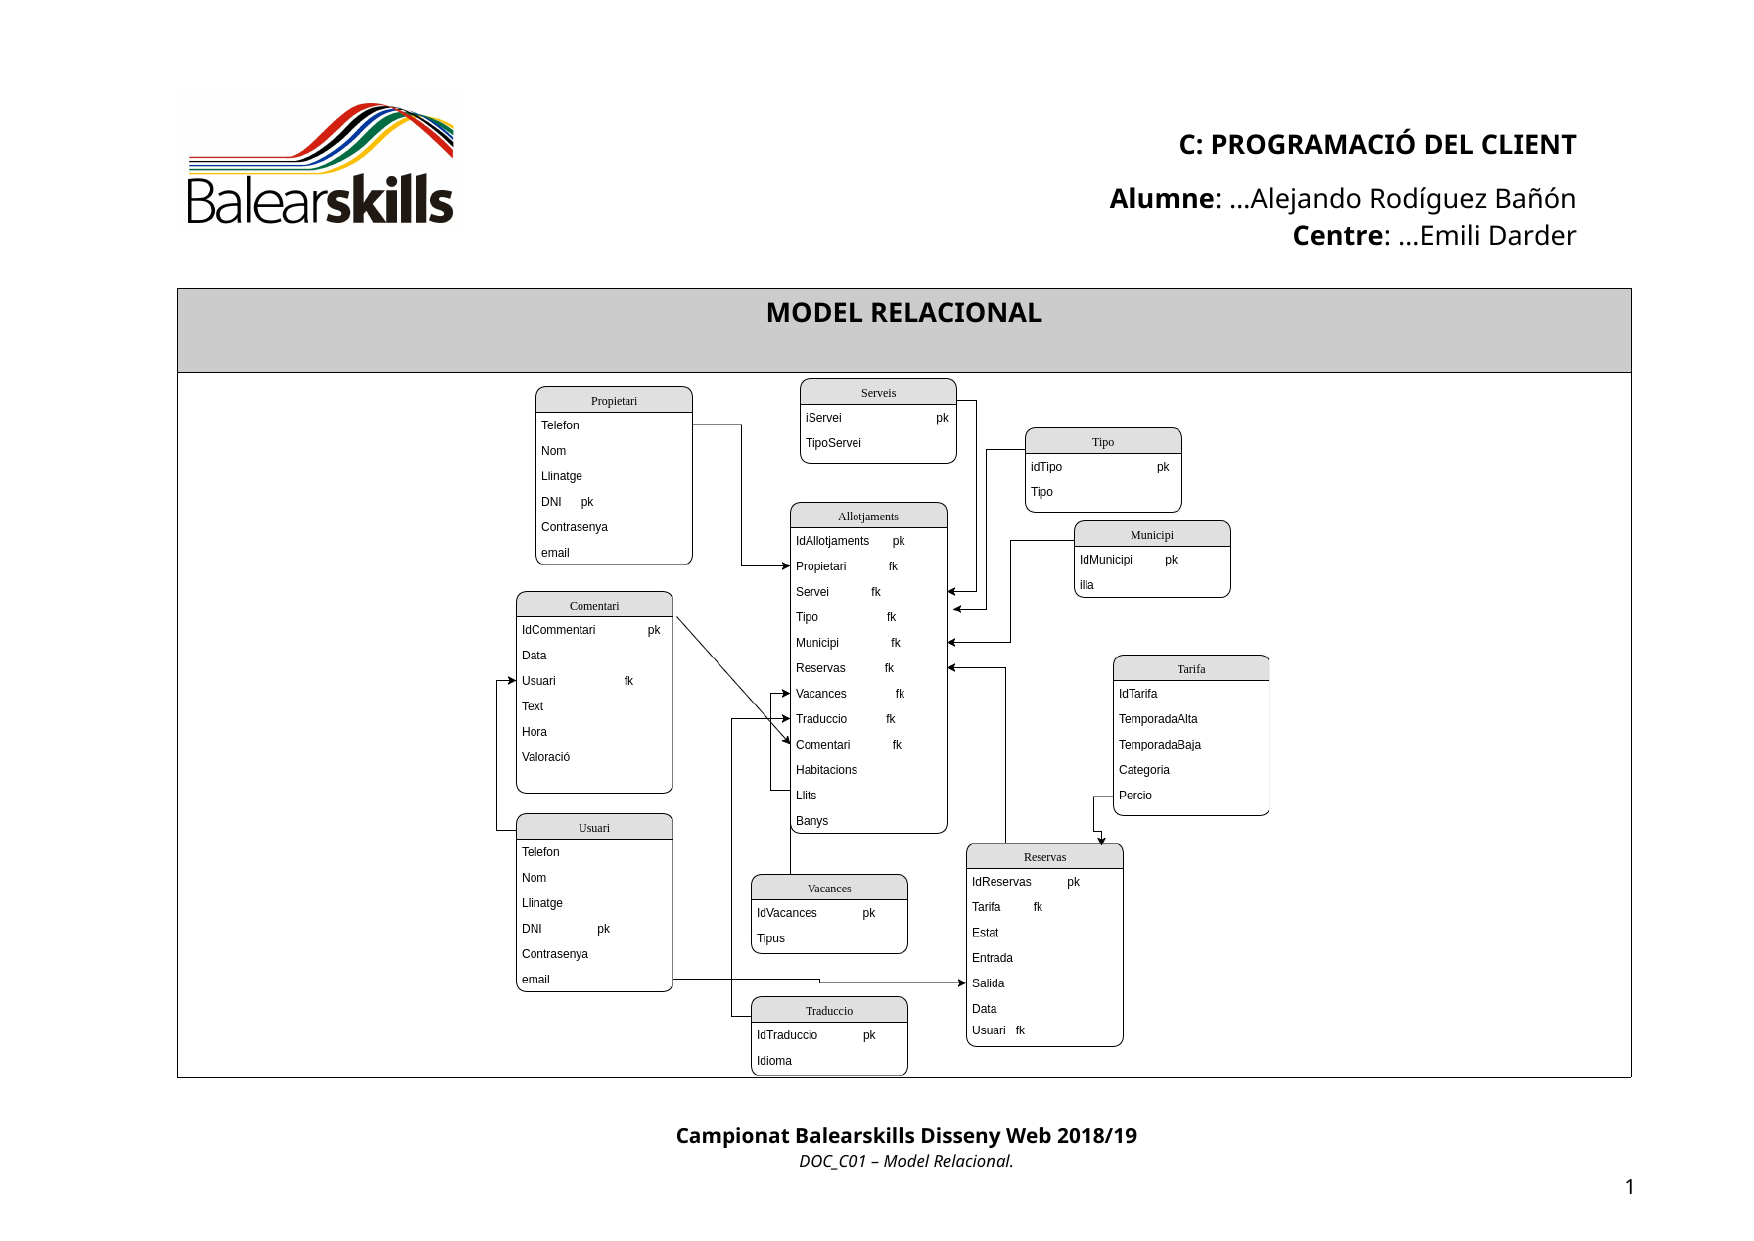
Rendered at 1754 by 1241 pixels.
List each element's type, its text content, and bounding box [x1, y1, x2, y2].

table_header MODEL RELACIONAL [178, 289, 1631, 372]
table_cell r [178, 373, 1631, 1077]
picture [489, 378, 1270, 1076]
picture [177, 89, 465, 230]
